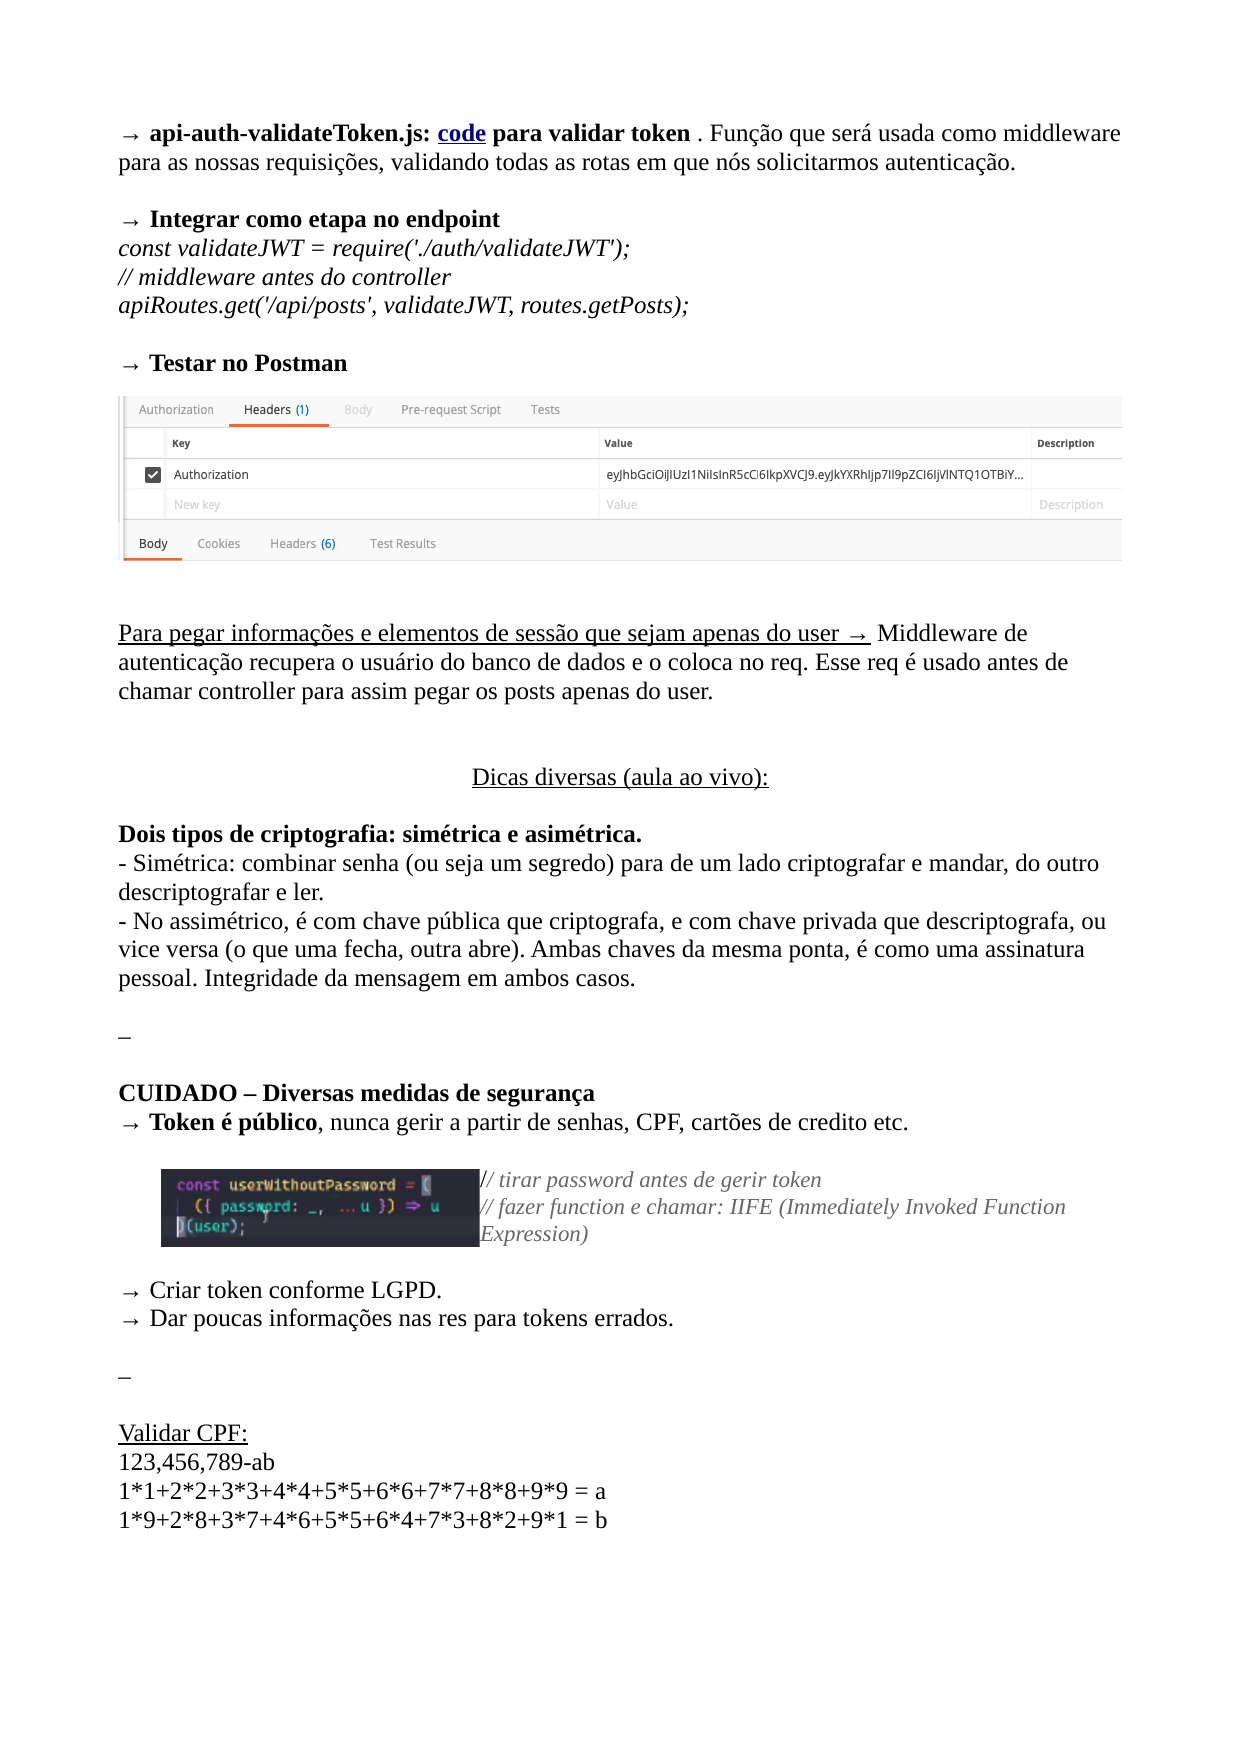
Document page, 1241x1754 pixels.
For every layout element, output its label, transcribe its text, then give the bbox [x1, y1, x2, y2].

text // fazer function e chamar: IIFE (Immediately Invoked Function Expression) [480, 1193, 1122, 1246]
text Dicas diversas (aula ao vivo): [118, 762, 1122, 791]
text – [118, 1361, 1122, 1390]
text → Dar poucas informações nas res para tokens errados. [118, 1303, 1122, 1332]
text Validar CPF: [118, 1418, 1122, 1447]
text → Testar no Postman [118, 348, 1122, 377]
text 123,456,789-ab [118, 1447, 1122, 1476]
text Dois tipos de criptografia: simétrica e asimétrica. - Simétrica: combinar senha (ou seja um segredo) para de um lado criptografar e mandar, do outro descriptografar e ler. [118, 819, 1122, 906]
text 1*9+2*8+3*7+4*6+5*5+6*4+7*3+8*2+9*1 = b [118, 1505, 1122, 1533]
text 1*1+2*2+3*3+4*4+5*5+6*6+7*7+8*8+9*9 = a [118, 1476, 1122, 1505]
text - No assimétrico, é com chave pública que criptografa, e com chave privada que descriptografa, ou vice versa (o que uma fecha, outra abre). Ambas chaves da mesma ponta, é como uma assinatura pessoal. Integridade da mensagem em ambos casos. [118, 906, 1122, 992]
text → api-auth-validateToken.js: code para validar token . Função que será usada como middleware para as nossas requisições, validando todas as rotas em que nós solicitarmos autenticação. [118, 118, 1122, 176]
text → Token é público, nunca gerir a partir de senhas, CPF, cartões de credito etc. [118, 1107, 1122, 1136]
text // middleware antes do controller [118, 262, 1122, 291]
text → Criar token conforme LGPD. [118, 1275, 1122, 1303]
picture [161, 1169, 480, 1247]
text const validateJWT = require('./auth/validateJWT'); [118, 233, 1122, 262]
text // tirar password antes de gerir token [118, 1164, 1122, 1193]
text → Integrar como etapa no endpoint [118, 204, 1122, 233]
text apiRoutes.get('/api/posts', validateJWT, routes.getPosts); [118, 291, 1122, 319]
text Para pegar informações e elementos de sessão que sejam apenas do user → Middleware de autenticação recupera o usuário do banco de dados e o coloca no req. Esse req é usado antes de chamar controller para assim pegar os posts apenas do user. [118, 618, 1122, 704]
text [118, 1193, 161, 1246]
picture [118, 396, 1123, 561]
text CUIDADO – Diversas medidas de segurança [118, 1078, 1122, 1107]
text – [118, 1021, 1122, 1049]
